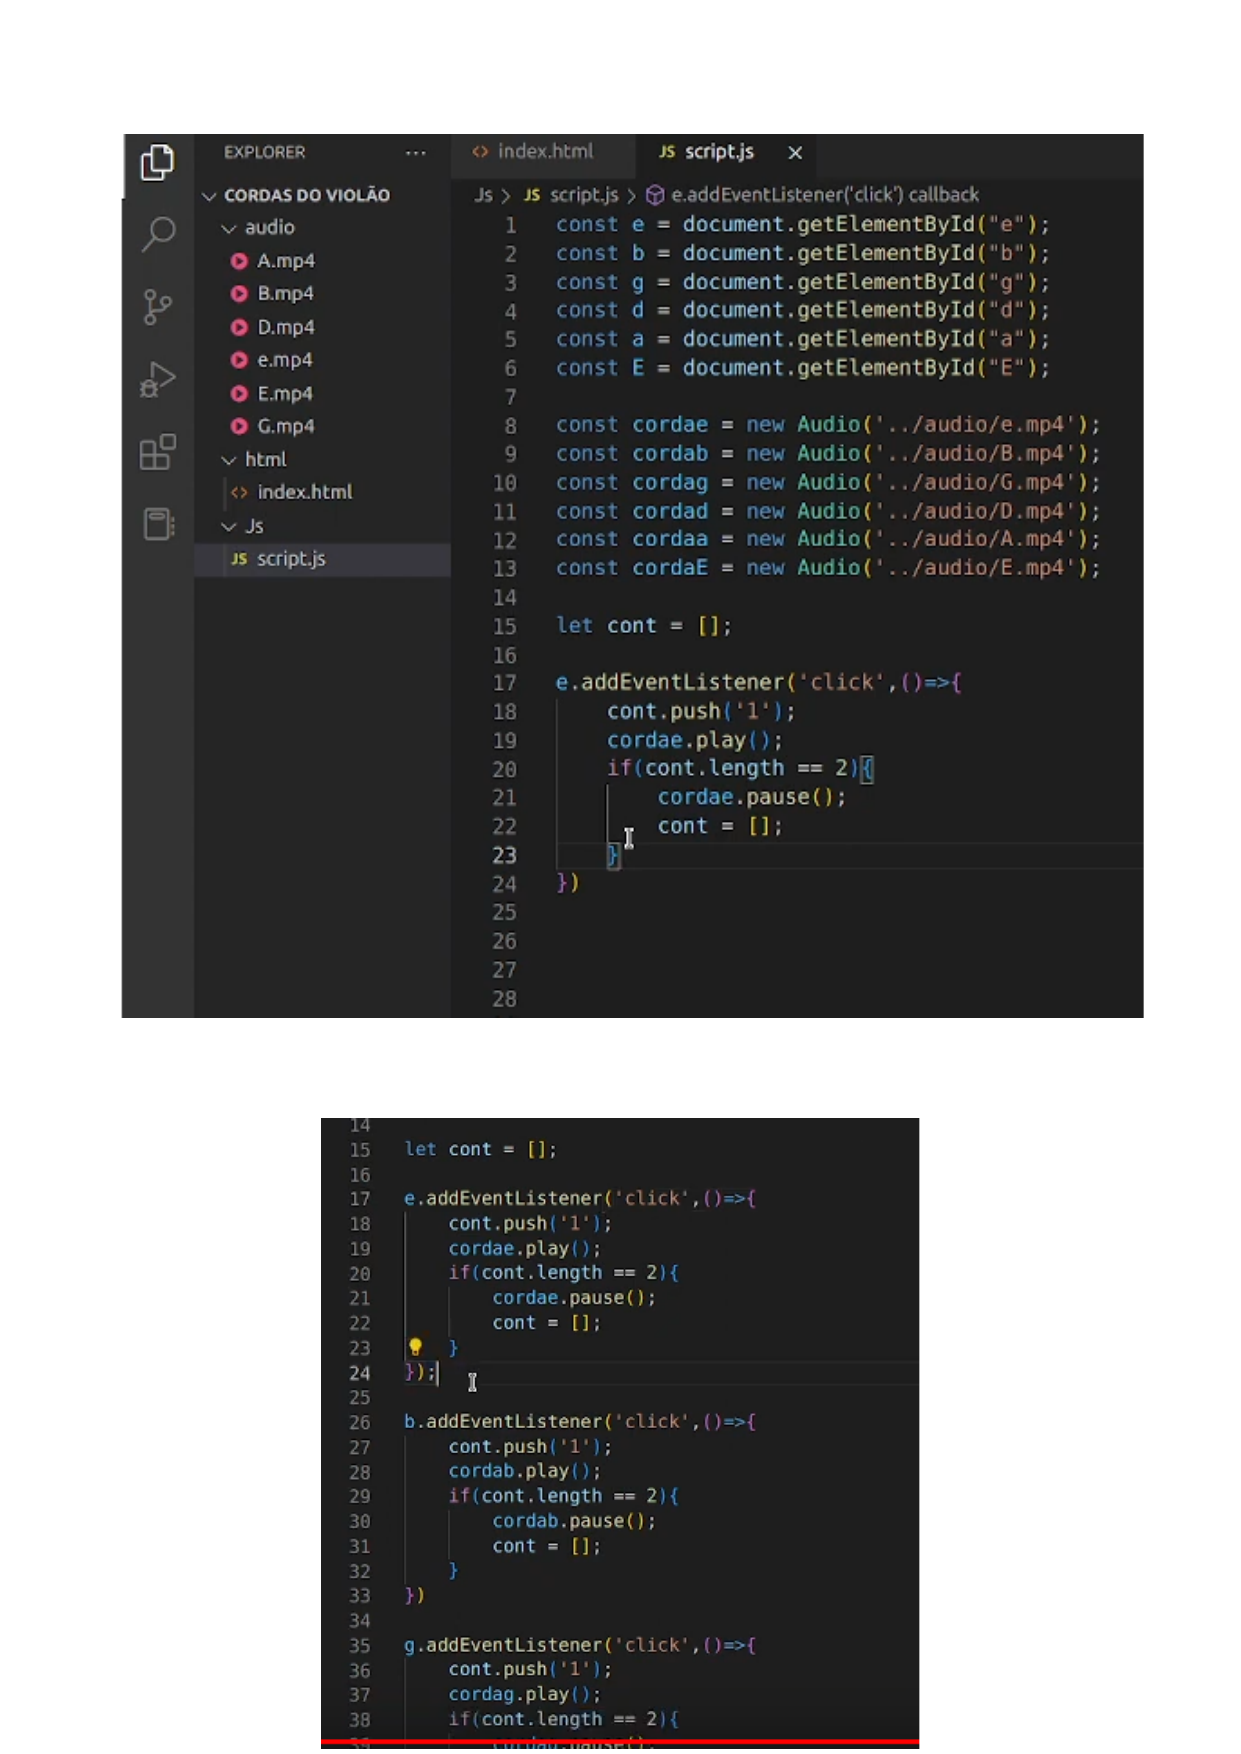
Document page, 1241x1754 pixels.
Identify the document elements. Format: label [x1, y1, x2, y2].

picture [321, 1118, 920, 1749]
picture [116, 134, 1144, 1018]
